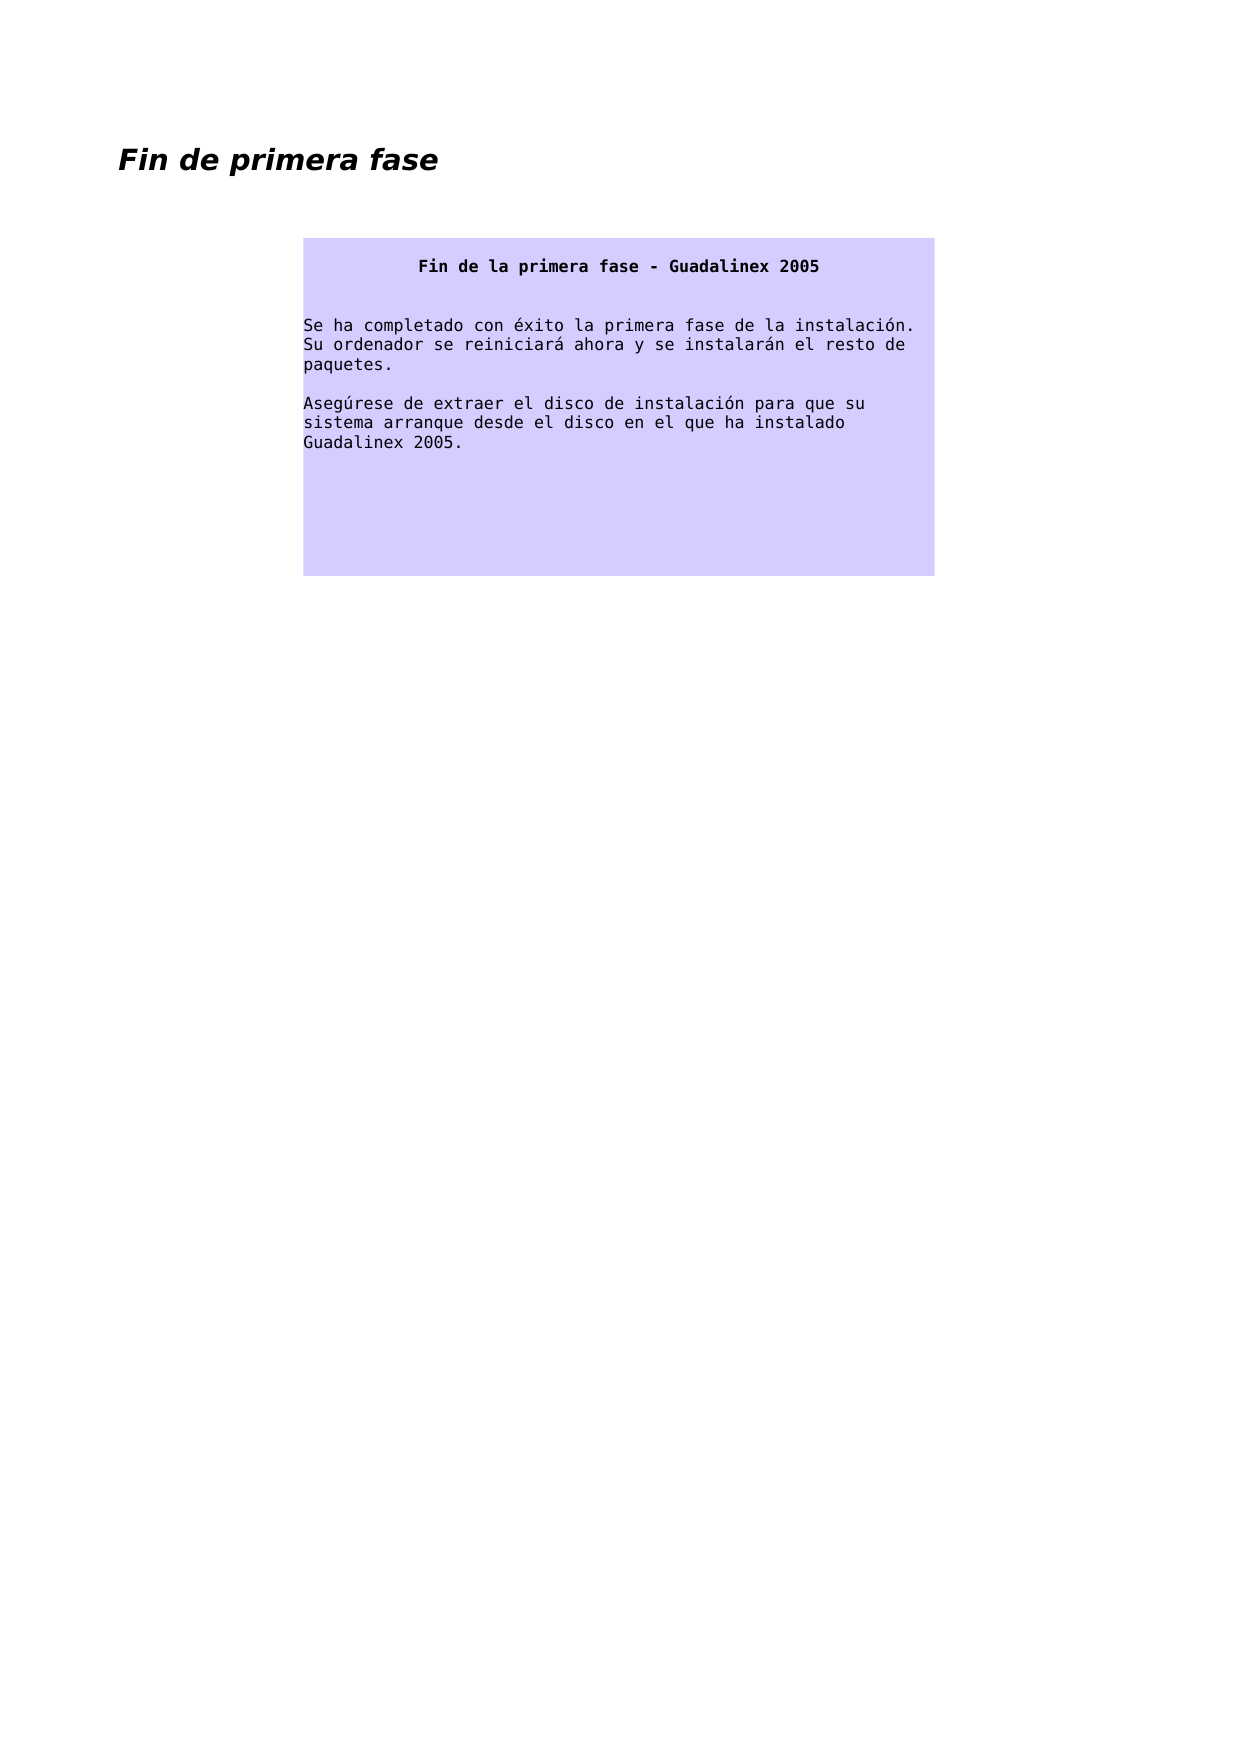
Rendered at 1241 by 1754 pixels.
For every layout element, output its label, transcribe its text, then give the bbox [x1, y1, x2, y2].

subtitle Fin de primera fase [118, 143, 1122, 177]
